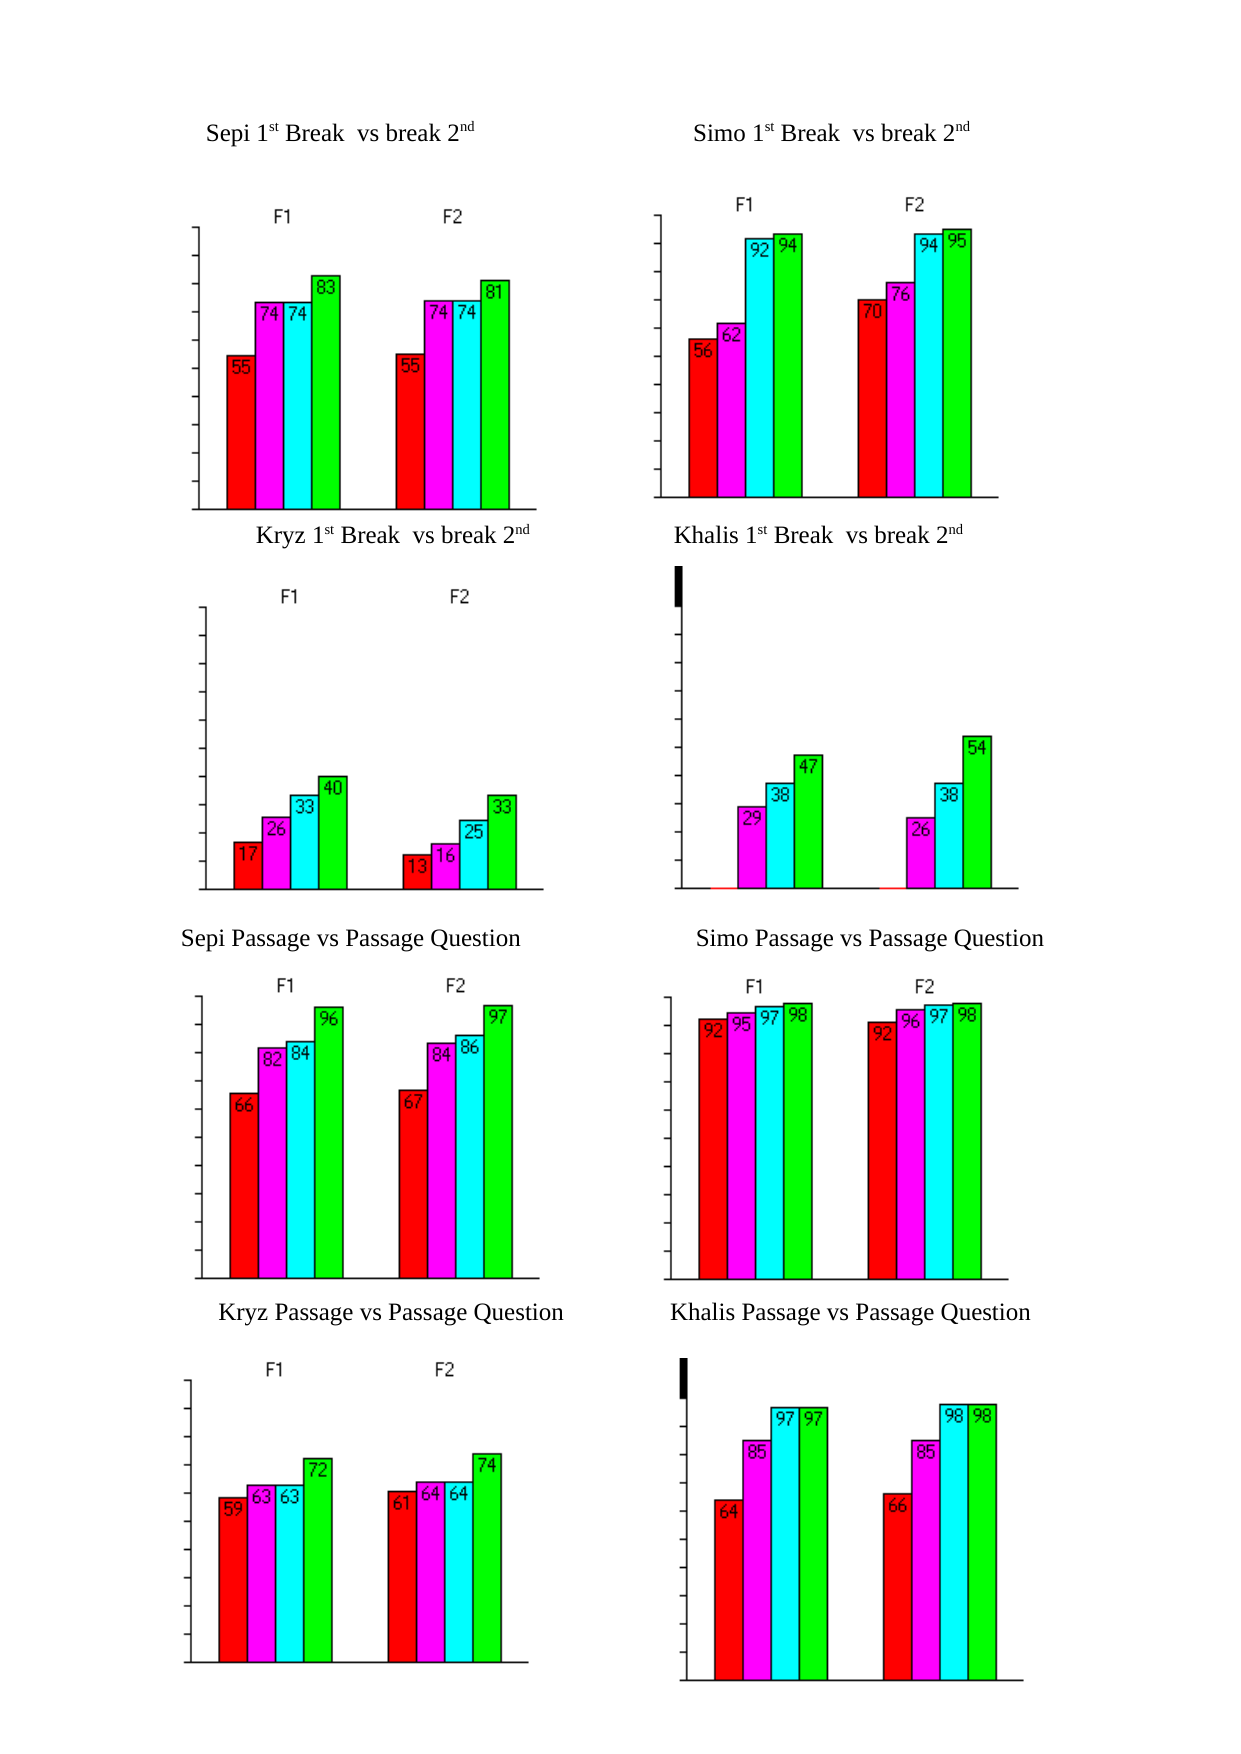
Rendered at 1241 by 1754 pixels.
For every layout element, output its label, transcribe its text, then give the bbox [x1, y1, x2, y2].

picture [109, 1339, 532, 1665]
text Sepi 1st Break vs break 2nd Simo 1st Break vs break 2nd [118, 118, 1122, 147]
text Kryz 1st Break vs break 2nd Khalis 1st Break vs break 2nd [118, 521, 1122, 549]
picture [124, 566, 547, 892]
text Kryz Passage vs Passage Question Khalis Passage vs Passage Question [118, 1297, 1122, 1326]
picture [589, 956, 1012, 1282]
picture [600, 566, 1022, 891]
picture [605, 1358, 1027, 1683]
picture [579, 175, 1002, 500]
picture [121, 955, 543, 1281]
picture [117, 186, 540, 512]
text Sepi Passage vs Passage Question Simo Passage vs Passage Question [118, 923, 1122, 952]
